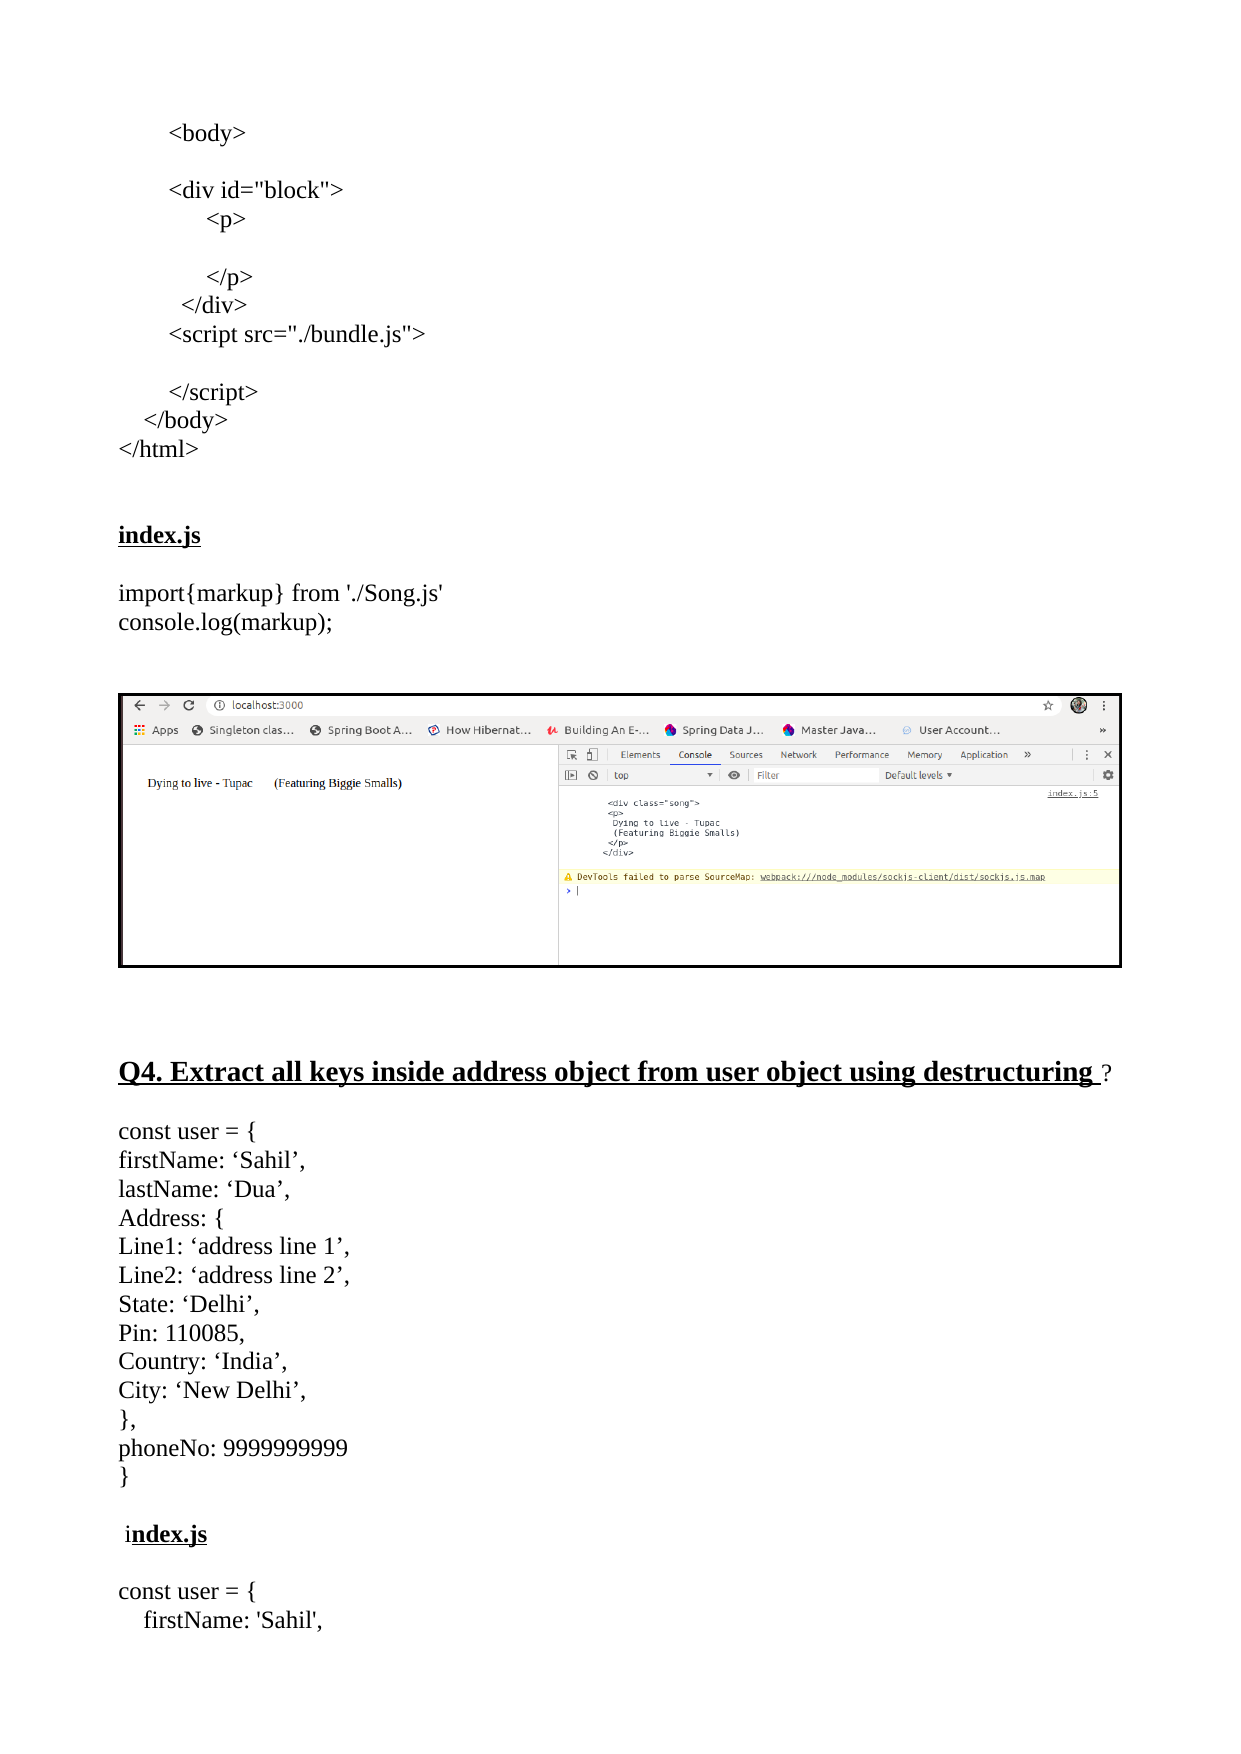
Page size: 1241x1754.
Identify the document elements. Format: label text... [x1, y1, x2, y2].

text index.js [118, 521, 1122, 549]
text </body> [118, 406, 1122, 434]
text } [118, 1461, 1122, 1490]
text State: ‘Delhi’, [118, 1289, 1122, 1318]
text </p> [118, 262, 1122, 291]
text index.js [118, 1519, 1122, 1548]
text console.log(markup); [118, 607, 1122, 636]
text }, [118, 1404, 1122, 1433]
text Country: ‘India’, [118, 1346, 1122, 1375]
text const user = { [118, 1116, 1122, 1145]
text phoneNo: 9999999999 [118, 1433, 1122, 1461]
text <script src="./bundle.js"> [118, 319, 1122, 348]
text Pin: 110085, [118, 1318, 1122, 1346]
text firstName: 'Sahil', [118, 1605, 1122, 1634]
text </html> [118, 434, 1122, 463]
text <body> [118, 118, 1122, 147]
text firstName: ‘Sahil’, [118, 1145, 1122, 1174]
text import{markup} from './Song.js' [118, 578, 1122, 607]
text </script> [118, 377, 1122, 406]
text Address: { [118, 1203, 1122, 1231]
text Line2: ‘address line 2’, [118, 1260, 1122, 1289]
text Line1: ‘address line 1’, [118, 1231, 1122, 1260]
text <div id="block"> [118, 176, 1122, 204]
picture [121, 696, 1120, 965]
text Q4. Extract all keys inside address object from user object using destructuring ? [118, 1054, 1122, 1088]
text lastName: ‘Dua’, [118, 1174, 1122, 1203]
text <p> [118, 204, 1122, 233]
text City: ‘New Delhi’, [118, 1375, 1122, 1404]
text </div> [118, 291, 1122, 319]
text const user = { [118, 1576, 1122, 1605]
